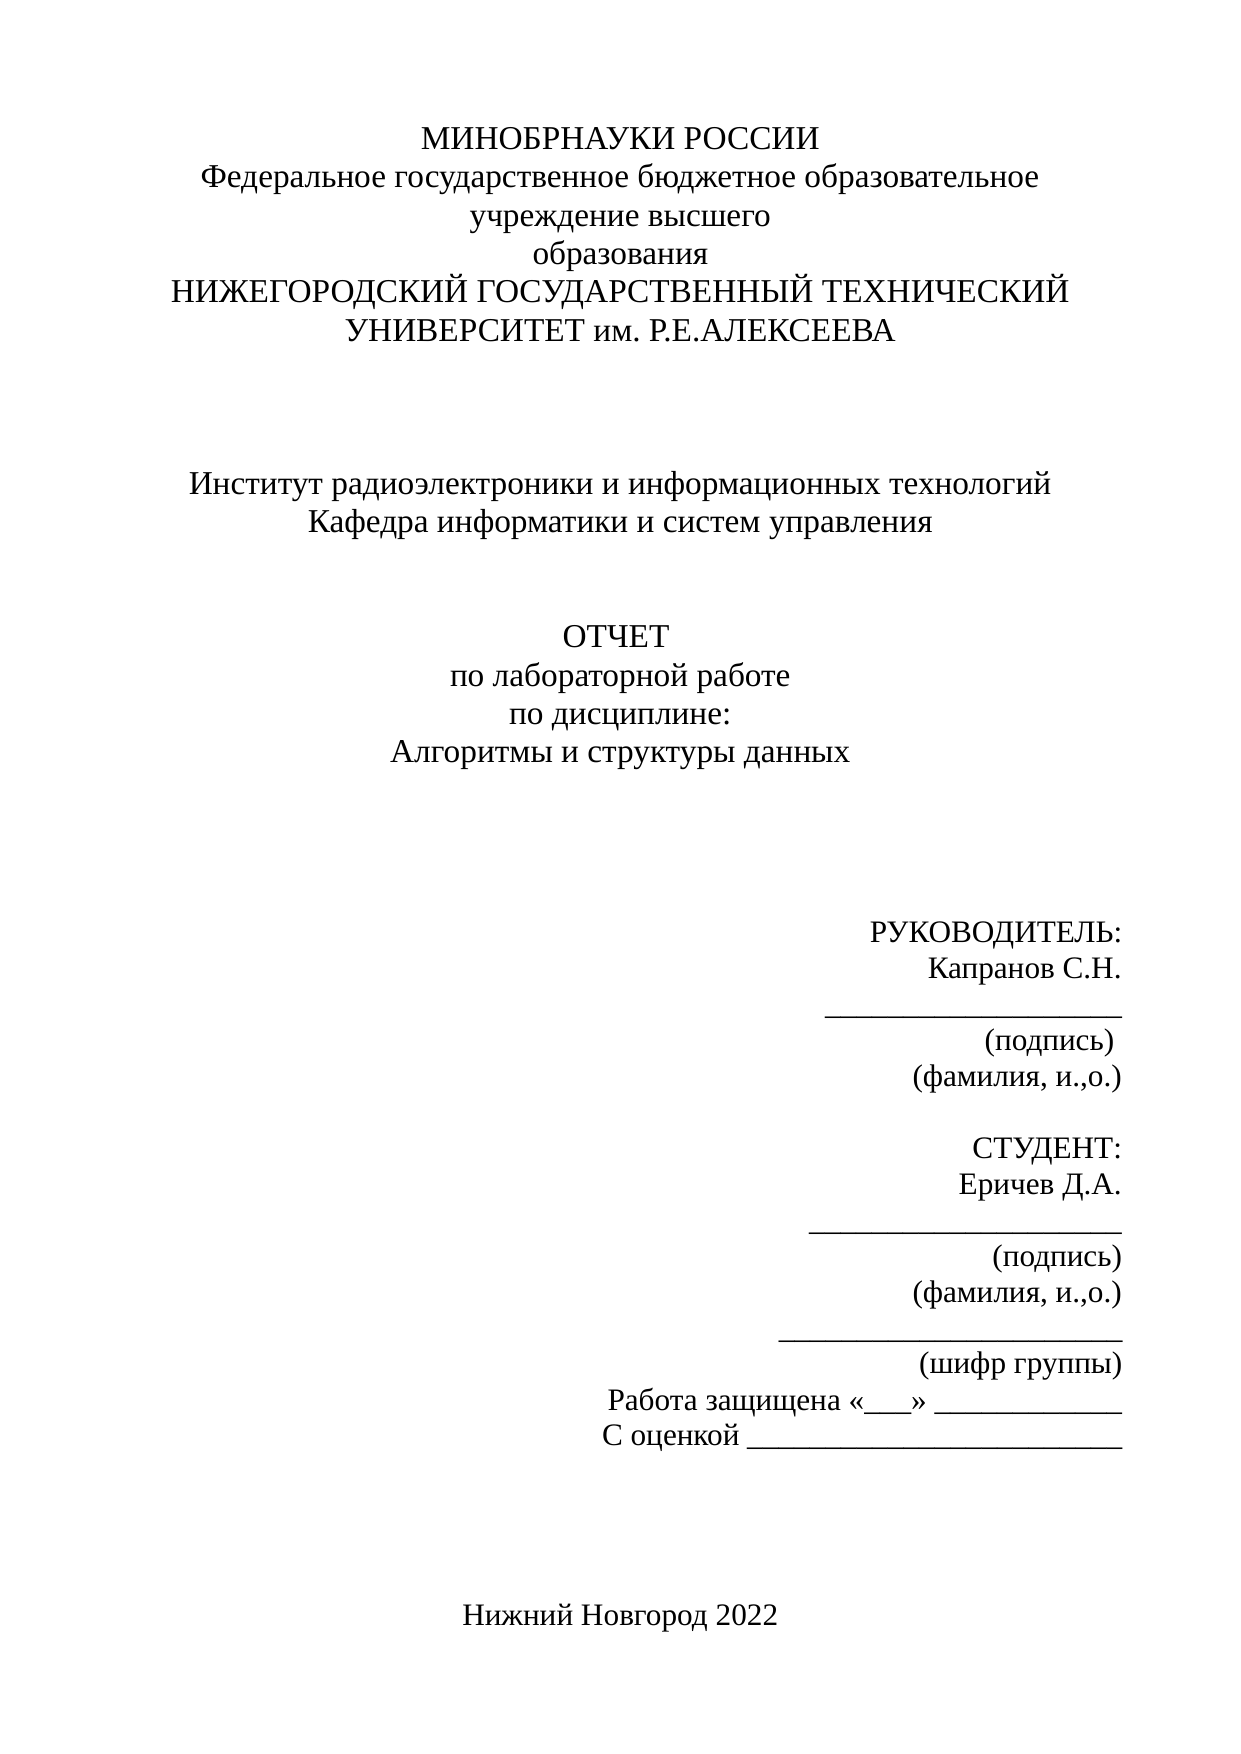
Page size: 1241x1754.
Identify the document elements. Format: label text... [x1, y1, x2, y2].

text СТУДЕНТ: [118, 1129, 1122, 1165]
text МИНОБРНАУКИ РОССИИ [118, 118, 1122, 156]
text Нижний Новгород 2022 [118, 1596, 1122, 1632]
text ___________________ [118, 985, 1122, 1021]
text С оценкой ________________________ [118, 1417, 1122, 1453]
text по дисциплине: [118, 693, 1122, 731]
text Институт радиоэлектроники и информационных технологий [118, 463, 1122, 501]
text РУКОВОДИТЕЛЬ: [118, 913, 1122, 949]
text (шифр группы) [118, 1345, 1122, 1381]
text НИЖЕГОРОДСКИЙ ГОСУДАРСТВЕННЫЙ ТЕХНИЧЕСКИЙ [118, 271, 1122, 310]
text (фамилия, и.,о.) [118, 1057, 1122, 1093]
text (подпись) [118, 1237, 1122, 1273]
text Еричев Д.А. [118, 1165, 1122, 1201]
text образования [118, 233, 1122, 271]
text ____________________ [118, 1201, 1122, 1237]
text Федеральное государственное бюджетное образовательное учреждение высшего [118, 156, 1122, 233]
text (подпись) [118, 1021, 1122, 1057]
text Работа защищена «___» ____________ [118, 1381, 1122, 1417]
text ______________________ [118, 1309, 1122, 1345]
text Капранов С.Н. [118, 949, 1122, 985]
text Алгоритмы и структуры данных [118, 731, 1122, 770]
text УНИВЕРСИТЕТ им. Р.Е.АЛЕКСЕЕВА [118, 310, 1122, 348]
text ОТЧЕТ [118, 616, 1122, 655]
text (фамилия, и.,о.) [118, 1273, 1122, 1309]
text по лабораторной работе [118, 655, 1122, 693]
text Кафедра информатики и систем управления [118, 501, 1122, 540]
